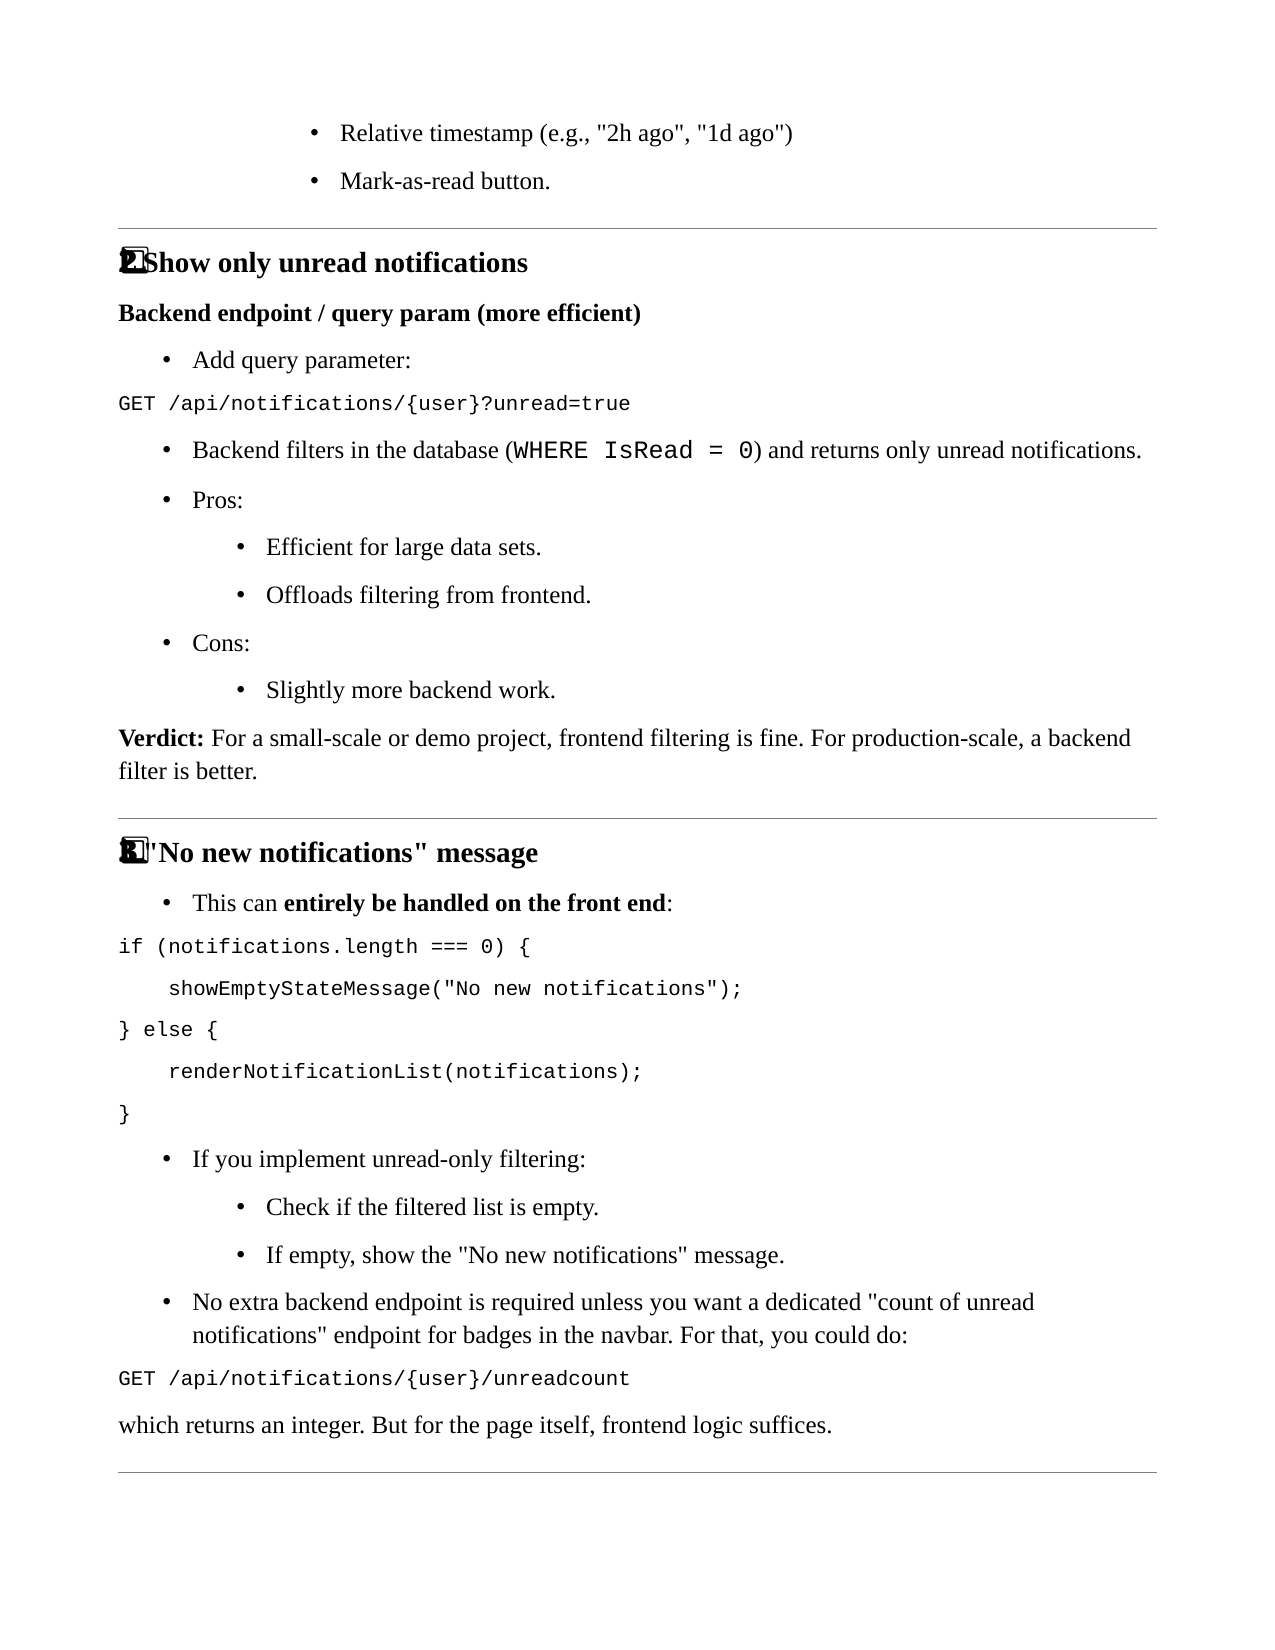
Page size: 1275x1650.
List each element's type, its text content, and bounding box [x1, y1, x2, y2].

text Verdict: For a small-scale or demo project, frontend filtering is fine. For production-scale, a backend filter is better. [118, 723, 1157, 785]
list Cons: [162, 628, 1157, 656]
text showEmptyStateMessage("No new notifications"); [118, 977, 1157, 1001]
list Slightly more backend work. [236, 675, 1157, 704]
list If you implement unread-only filtering: [162, 1144, 1157, 1173]
list If empty, show the "No new notifications" message. [236, 1240, 1157, 1268]
text } [118, 1103, 1157, 1126]
list Check if the filtered list is empty. [236, 1192, 1157, 1221]
list Mark-as-read button. [310, 166, 1157, 194]
list Efficient for large data sets. [236, 532, 1157, 561]
list Add query parameter: [162, 346, 1157, 374]
text which returns an integer. But for the page itself, frontend logic suffices. [118, 1410, 1157, 1438]
text if (notifications.length === 0) { [118, 936, 1157, 959]
list Backend filters in the database (WHERE IsRead = 0) and returns only unread notifications. [162, 435, 1157, 466]
list Pros: [162, 485, 1157, 514]
list No extra backend endpoint is required unless you want a dedicated "count of unread notifications" endpoint for badges in the navbar. For that, you could do: [162, 1287, 1157, 1349]
list Relative timestamp (e.g., "2h ago", "1d ago") [310, 118, 1157, 147]
subtitle 2️⃣ Show only unread notifications [118, 245, 1157, 278]
subtitle 3️⃣ "No new notifications" message [118, 835, 1157, 868]
text GET /api/notifications/{user}/unreadcount [118, 1368, 1157, 1392]
text Backend endpoint / query param (more efficient) [118, 298, 1157, 327]
text } else { [118, 1019, 1157, 1043]
list Offloads filtering from frontend. [236, 580, 1157, 609]
list This can entirely be handled on the front end: [162, 888, 1157, 917]
text renderNotificationList(notifications); [118, 1061, 1157, 1085]
text GET /api/notifications/{user}?unread=true [118, 393, 1157, 417]
